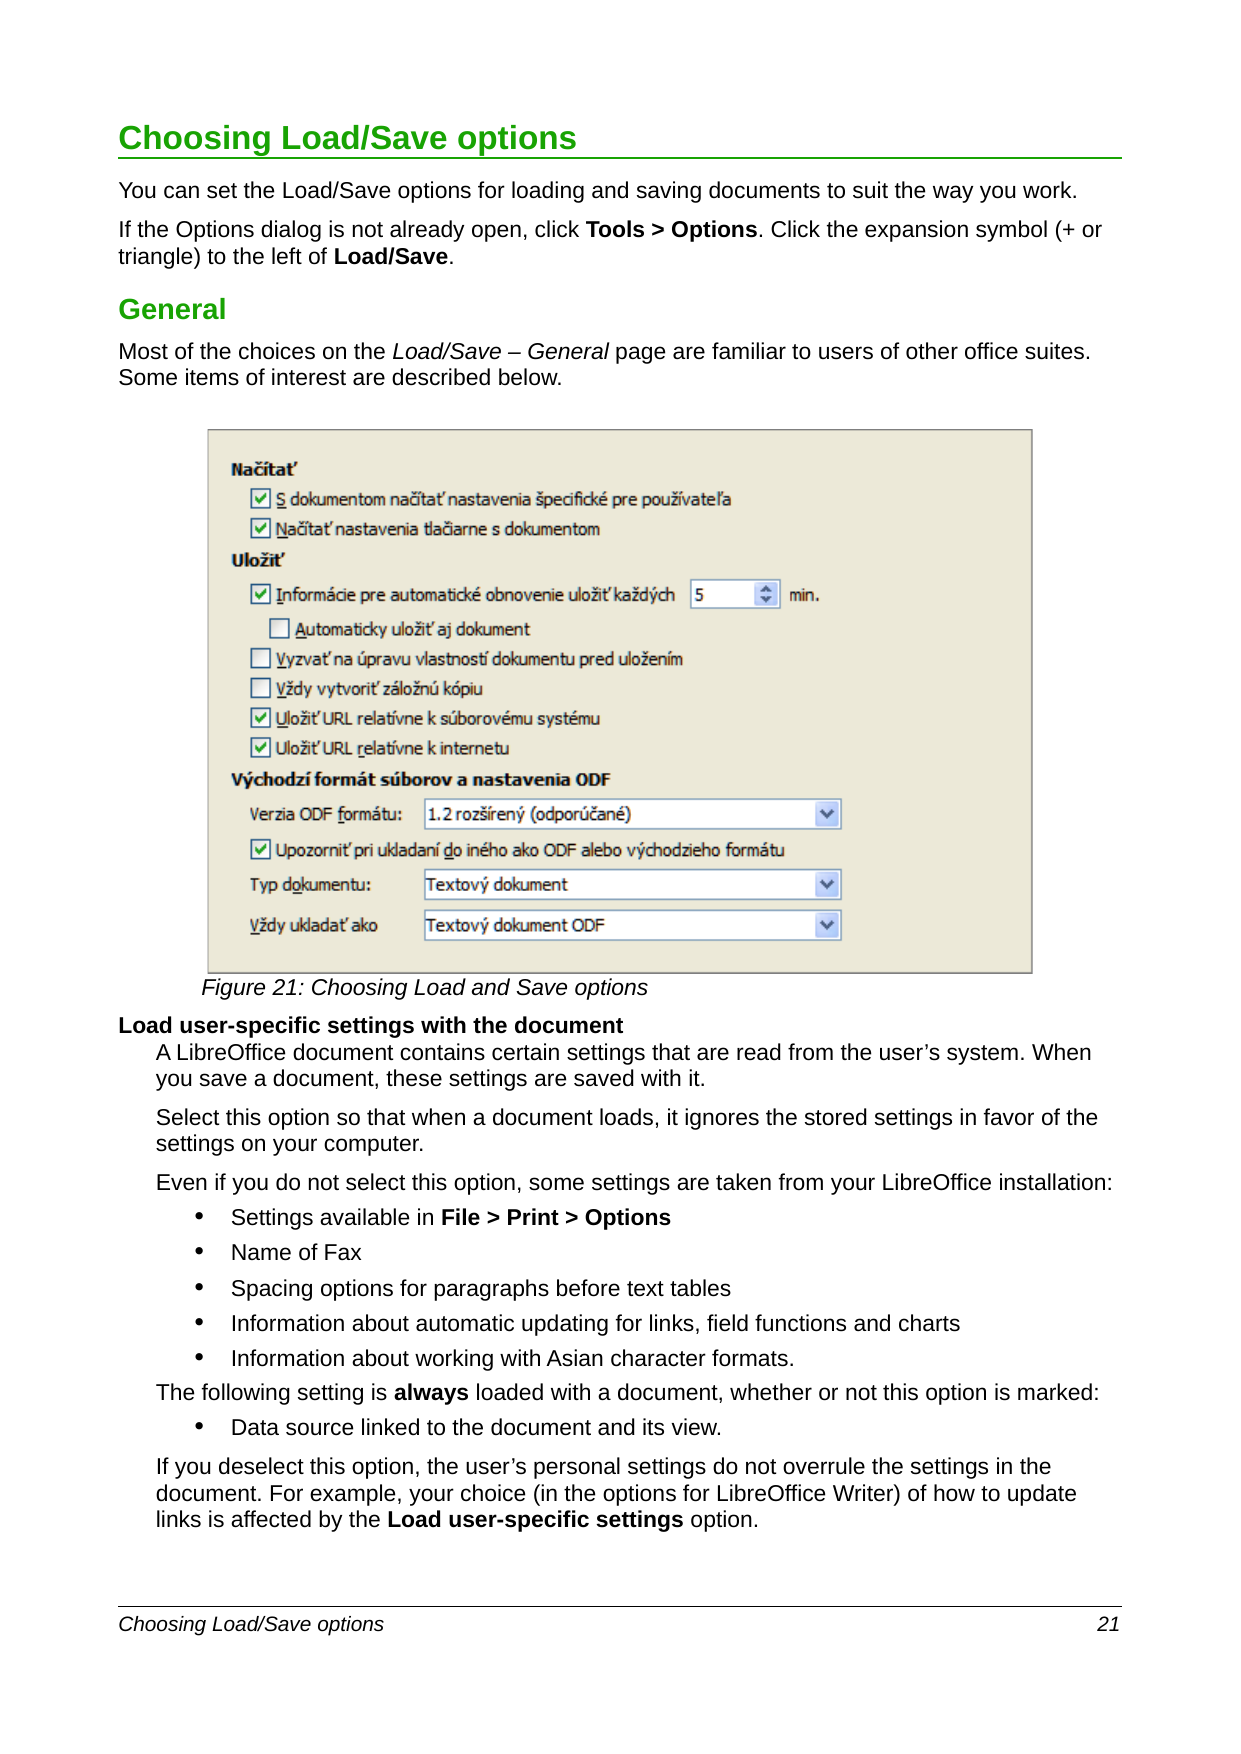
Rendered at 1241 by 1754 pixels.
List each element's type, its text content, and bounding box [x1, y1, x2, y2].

text You can set the Load/Save options for loading and saving documents to suit the way you work. [118, 177, 1122, 204]
list Spacing options for paragraphs before text tables [192, 1273, 1122, 1302]
list Even if you do not select this option, some settings are taken from your LibreOffice installation: [156, 1169, 1122, 1195]
text If you deselect this option, the user’s personal settings do not overrule the settings in the document. For example, your choice (in the options for LibreOffice Writer) of how to update links is affected by the Load user-specific settings option. [156, 1453, 1122, 1532]
list The following setting is always loaded with a document, whether or not this option is marked: [156, 1379, 1122, 1405]
list Settings available in File > Print > Options [192, 1202, 1122, 1231]
list Information about working with Asian character formats. [192, 1343, 1122, 1373]
picture [207, 429, 1033, 974]
list Information about automatic updating for links, field functions and charts [192, 1308, 1122, 1337]
text A LibreOffice document contains certain settings that are read from the user’s system. When you save a document, these settings are saved with it. [156, 1039, 1122, 1091]
text Most of the choices on the Load/Save – General page are familiar to users of other office suites. Some items of interest are described below. [118, 338, 1122, 391]
text If the Options dialog is not already open, click Tools > Options. Click the expansion symbol (+ or triangle) to the left of Load/Save. [118, 216, 1122, 269]
text Load user-specific settings with the document [118, 1012, 1122, 1039]
subtitle General [118, 292, 1122, 326]
list Data source linked to the document and its view. [192, 1412, 1122, 1441]
text Select this option so that when a document loads, it ignores the stored settings in favor of the settings on your computer. [156, 1104, 1122, 1157]
subtitle Choosing Load/Save options [118, 118, 1122, 157]
list Name of Fax [192, 1237, 1122, 1266]
text Figure 21: Choosing Load and Save options [201, 436, 1039, 1000]
